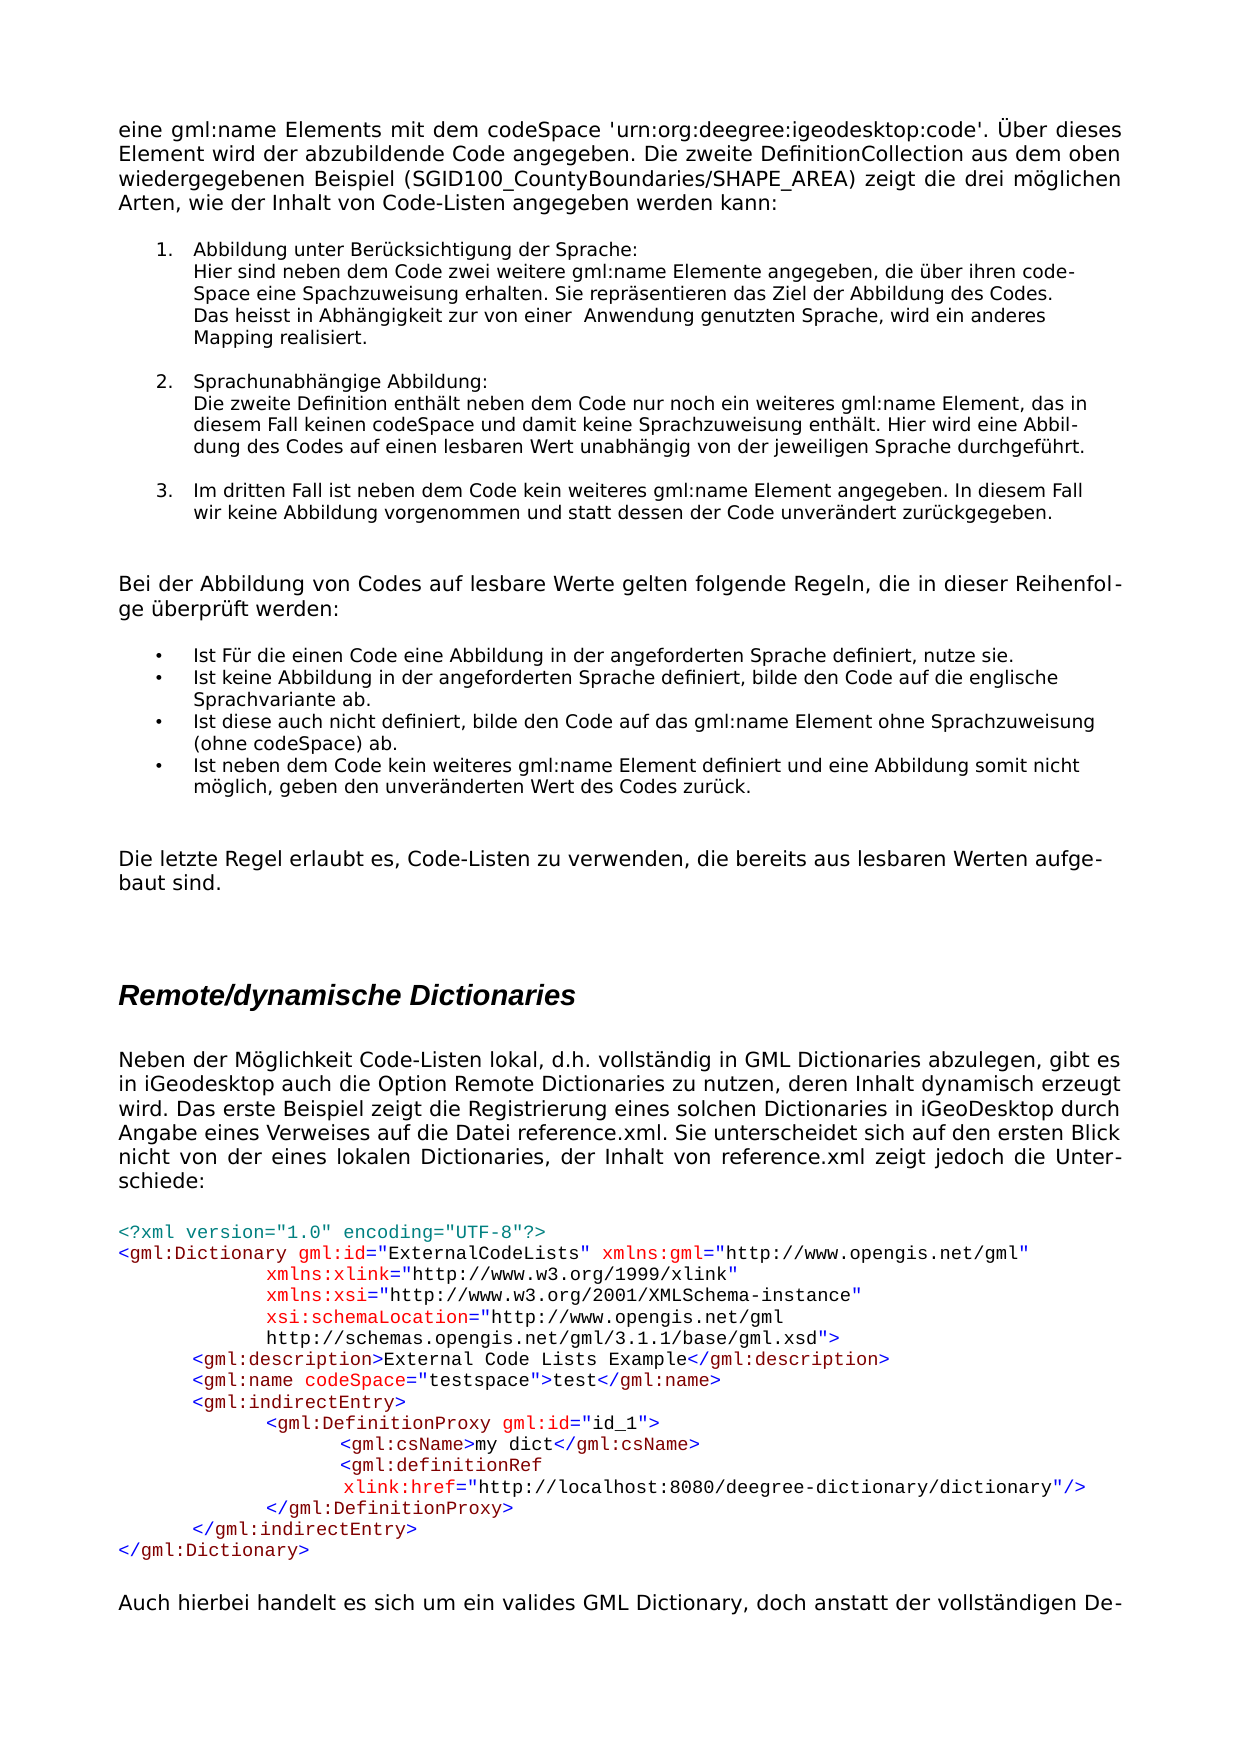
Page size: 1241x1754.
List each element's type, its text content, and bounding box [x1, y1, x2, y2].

list Sprachunabhängige Abbildung: [156, 371, 1092, 393]
list Hier sind neben dem Code zwei weitere gml:name Elemente angegeben, die über ihren code­Space eine Spachzuweisung erhalten. Sie repräsentieren das Ziel der Abbildung des Codes. Das heisst in Abhängigkeit zur von einer Anwendung genutzten Sprache, wird ein anderes Mapping realisiert. [156, 261, 1092, 349]
list Ist Für die einen Code eine Abbildung in der angeforderten Sprache definiert, nutze sie. [156, 645, 1122, 667]
text eine gml:name Elements mit dem codeSpace 'urn:org:deegree:igeodesktop:code'. Über dieses Element wird der abzubildende Code angegeben. Die zweite DefinitionCollection aus dem oben wiedergegebenen Beispiel (SGID100_CountyBoundaries/SHAPE_AREA) zeigt die drei möglichen Arten, wie der Inhalt von Code-Listen angegeben werden kann: [118, 118, 1122, 215]
text Neben der Möglichkeit Code-Listen lokal, d.h. vollständig in GML Dictionaries abzulegen, gibt es in iGeodesktop auch die Option Remote Dictionaries zu nutzen, deren Inhalt dynamisch erzeugt wird. Das erste Beispiel zeigt die Registrierung eines solchen Dictionaries in iGeoDesktop durch Angabe eines Verweises auf die Datei reference.xml. Sie unterscheidet sich auf den ersten Blick nicht von der eines lokalen Dictionaries, der Inhalt von reference.xml zeigt jedoch die Unter­schiede: [118, 1048, 1122, 1194]
text http://schemas.opengis.net/gml/3.1.1/base/gml.xsd"> [118, 1329, 1122, 1350]
subtitle Remote/dynamische Dictionaries [118, 978, 1122, 1011]
text <gml:definitionRef [118, 1456, 1122, 1477]
list Ist neben dem Code kein weiteres gml:name Element definiert und eine Abbildung somit nicht möglich, geben den unveränderten Wert des Codes zurück. [156, 754, 1122, 798]
text </gml:Dictionary> [118, 1541, 1122, 1562]
list Ist keine Abbildung in der angeforderten Sprache definiert, bilde den Code auf die englische Sprachvariante ab. [156, 667, 1122, 711]
list Die zweite Definition enthält neben dem Code nur noch ein weiteres gml:name Element, das in diesem Fall keinen codeSpace und damit keine Sprachzuweisung enthält. Hier wird eine Abbil­dung des Codes auf einen lesbaren Wert unabhängig von der jeweiligen Sprache durchgeführt. [156, 393, 1092, 458]
list Im dritten Fall ist neben dem Code kein weiteres gml:name Element angegeben. In diesem Fall wir keine Abbildung vorgenommen und statt dessen der Code unverändert zurückgegeben. [156, 480, 1092, 524]
text </gml:indirectEntry> [118, 1520, 1122, 1541]
text Bei der Abbildung von Codes auf lesbare Werte gelten folgende Regeln, die in dieser Reihenfol­ge überprüft werden: [118, 572, 1122, 621]
text Die letzte Regel erlaubt es, Code-Listen zu verwenden, die bereits aus lesbaren Werten aufge­baut sind. [118, 847, 1122, 895]
list Abbildung unter Berücksichtigung der Sprache: [156, 239, 1092, 261]
text <?xml version="1.0" encoding="UTF-8"?> [118, 1222, 1122, 1244]
text xmlns:xsi="http://www.w3.org/2001/XMLSchema-instance" xsi:schemaLocation="http://www.opengis.net/gml [118, 1286, 1122, 1329]
text <gml:csName>my dict</gml:csName> [118, 1435, 1122, 1456]
text xlink:href="http://localhost:8080/deegree-dictionary/dictionary"/> [118, 1477, 1122, 1499]
text <gml:DefinitionProxy gml:id="id_1"> [118, 1414, 1122, 1435]
text <gml:name codeSpace="testspace">test</gml:name> [118, 1371, 1122, 1392]
list Ist diese auch nicht definiert, bilde den Code auf das gml:name Element ohne Sprachzuweisung (ohne codeSpace) ab. [156, 711, 1122, 754]
text Auch hierbei handelt es sich um ein valides GML Dictionary, doch anstatt der vollständigen De­ [118, 1591, 1122, 1615]
text </gml:DefinitionProxy> [118, 1499, 1122, 1520]
text <gml:description>External Code Lists Example</gml:description> [118, 1350, 1122, 1371]
text <gml:indirectEntry> [118, 1392, 1122, 1414]
text <gml:Dictionary gml:id="ExternalCodeLists" xmlns:gml="http://www.opengis.net/gml" xmlns:xlink="http://www.w3.org/1999/xlink" [118, 1244, 1122, 1286]
